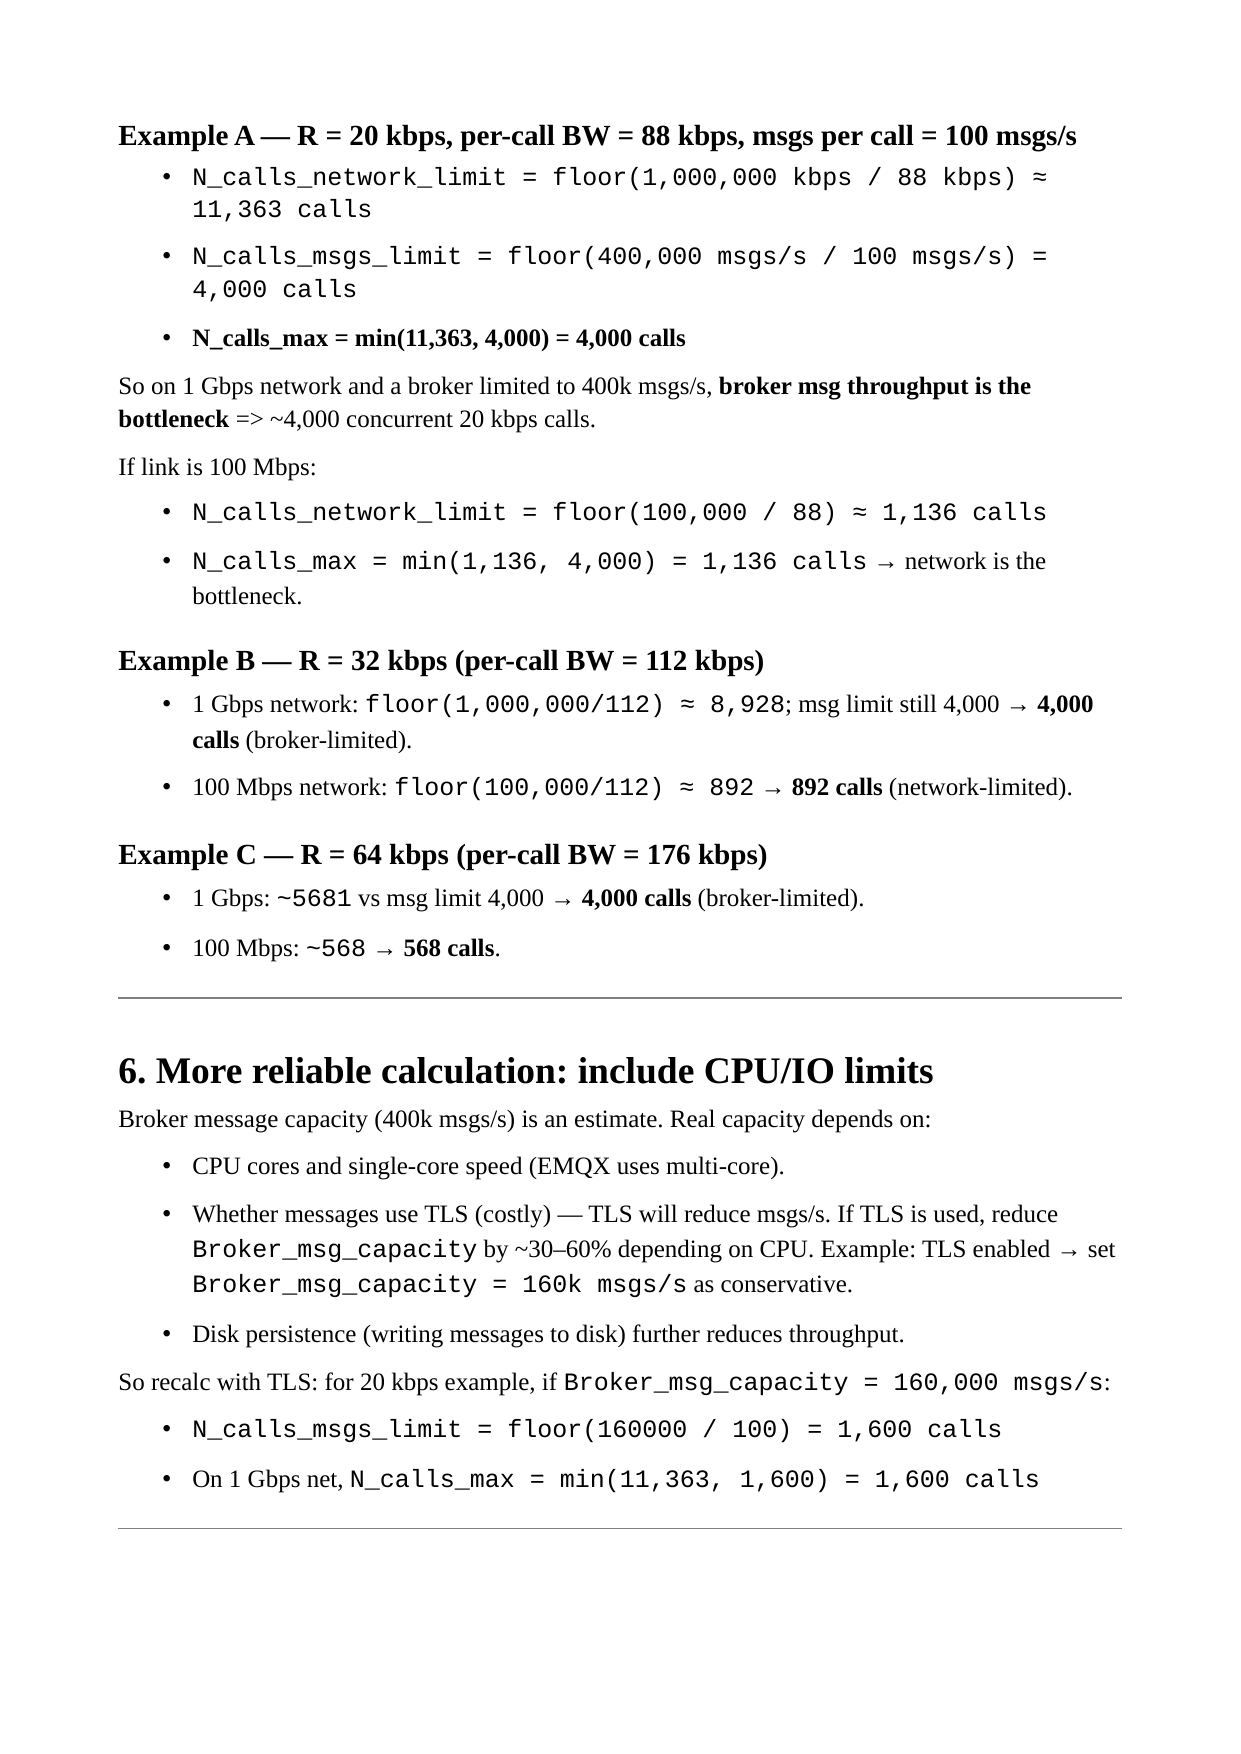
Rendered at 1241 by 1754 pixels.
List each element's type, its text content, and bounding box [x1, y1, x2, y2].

list 1 Gbps: ~5681 vs msg limit 4,000 → 4,000 calls (broker-limited). [162, 883, 1122, 914]
text So recalc with TLS: for 20 kbps example, if Broker_msg_capacity = 160,000 msgs/s: [118, 1367, 1122, 1397]
list N_calls_network_limit = floor(100,000 / 88) ≈ 1,136 calls [162, 499, 1122, 527]
subtitle Example C — R = 64 kbps (per-call BW = 176 kbps) [118, 837, 1122, 870]
text So on 1 Gbps network and a broker limited to 400k msgs/s, broker msg throughput is the bottleneck => ~4,000 concurrent 20 kbps calls. [118, 371, 1122, 433]
list CPU cores and single-core speed (EMQX uses multi-core). [162, 1151, 1122, 1180]
subtitle 6. More reliable calculation: include CPU/IO limits [118, 1048, 1122, 1091]
list 100 Mbps: ~568 → 568 calls. [162, 933, 1122, 964]
list On 1 Gbps net, N_calls_max = min(11,363, 1,600) = 1,600 calls [162, 1464, 1122, 1494]
list N_calls_max = min(11,363, 4,000) = 4,000 calls [162, 323, 1122, 352]
subtitle Example A — R = 20 kbps, per-call BW = 88 kbps, msgs per call = 100 msgs/s [118, 118, 1122, 152]
list N_calls_msgs_limit = floor(160000 / 100) = 1,600 calls [162, 1417, 1122, 1445]
list Whether messages use TLS (costly) — TLS will reduce msgs/s. If TLS is used, reduce Broker_msg_capacity by ~30–60% depending on CPU. Example: TLS enabled → set Broker_msg_capacity = 160k msgs/s as conservative. [162, 1199, 1122, 1300]
list N_calls_network_limit = floor(1,000,000 kbps / 88 kbps) ≈ 11,363 calls [162, 164, 1122, 225]
text Broker message capacity (400k msgs/s) is an estimate. Real capacity depends on: [118, 1104, 1122, 1132]
list 1 Gbps network: floor(1,000,000/112) ≈ 8,928; msg limit still 4,000 → 4,000 calls (broker-limited). [162, 689, 1122, 753]
list 100 Mbps network: floor(100,000/112) ≈ 892 → 892 calls (network-limited). [162, 772, 1122, 803]
list Disk persistence (writing messages to disk) further reduces throughput. [162, 1319, 1122, 1348]
text If link is 100 Mbps: [118, 452, 1122, 480]
list N_calls_msgs_limit = floor(400,000 msgs/s / 100 msgs/s) = 4,000 calls [162, 244, 1122, 304]
subtitle Example B — R = 32 kbps (per-call BW = 112 kbps) [118, 643, 1122, 677]
list N_calls_max = min(1,136, 4,000) = 1,136 calls → network is the bottleneck. [162, 546, 1122, 610]
